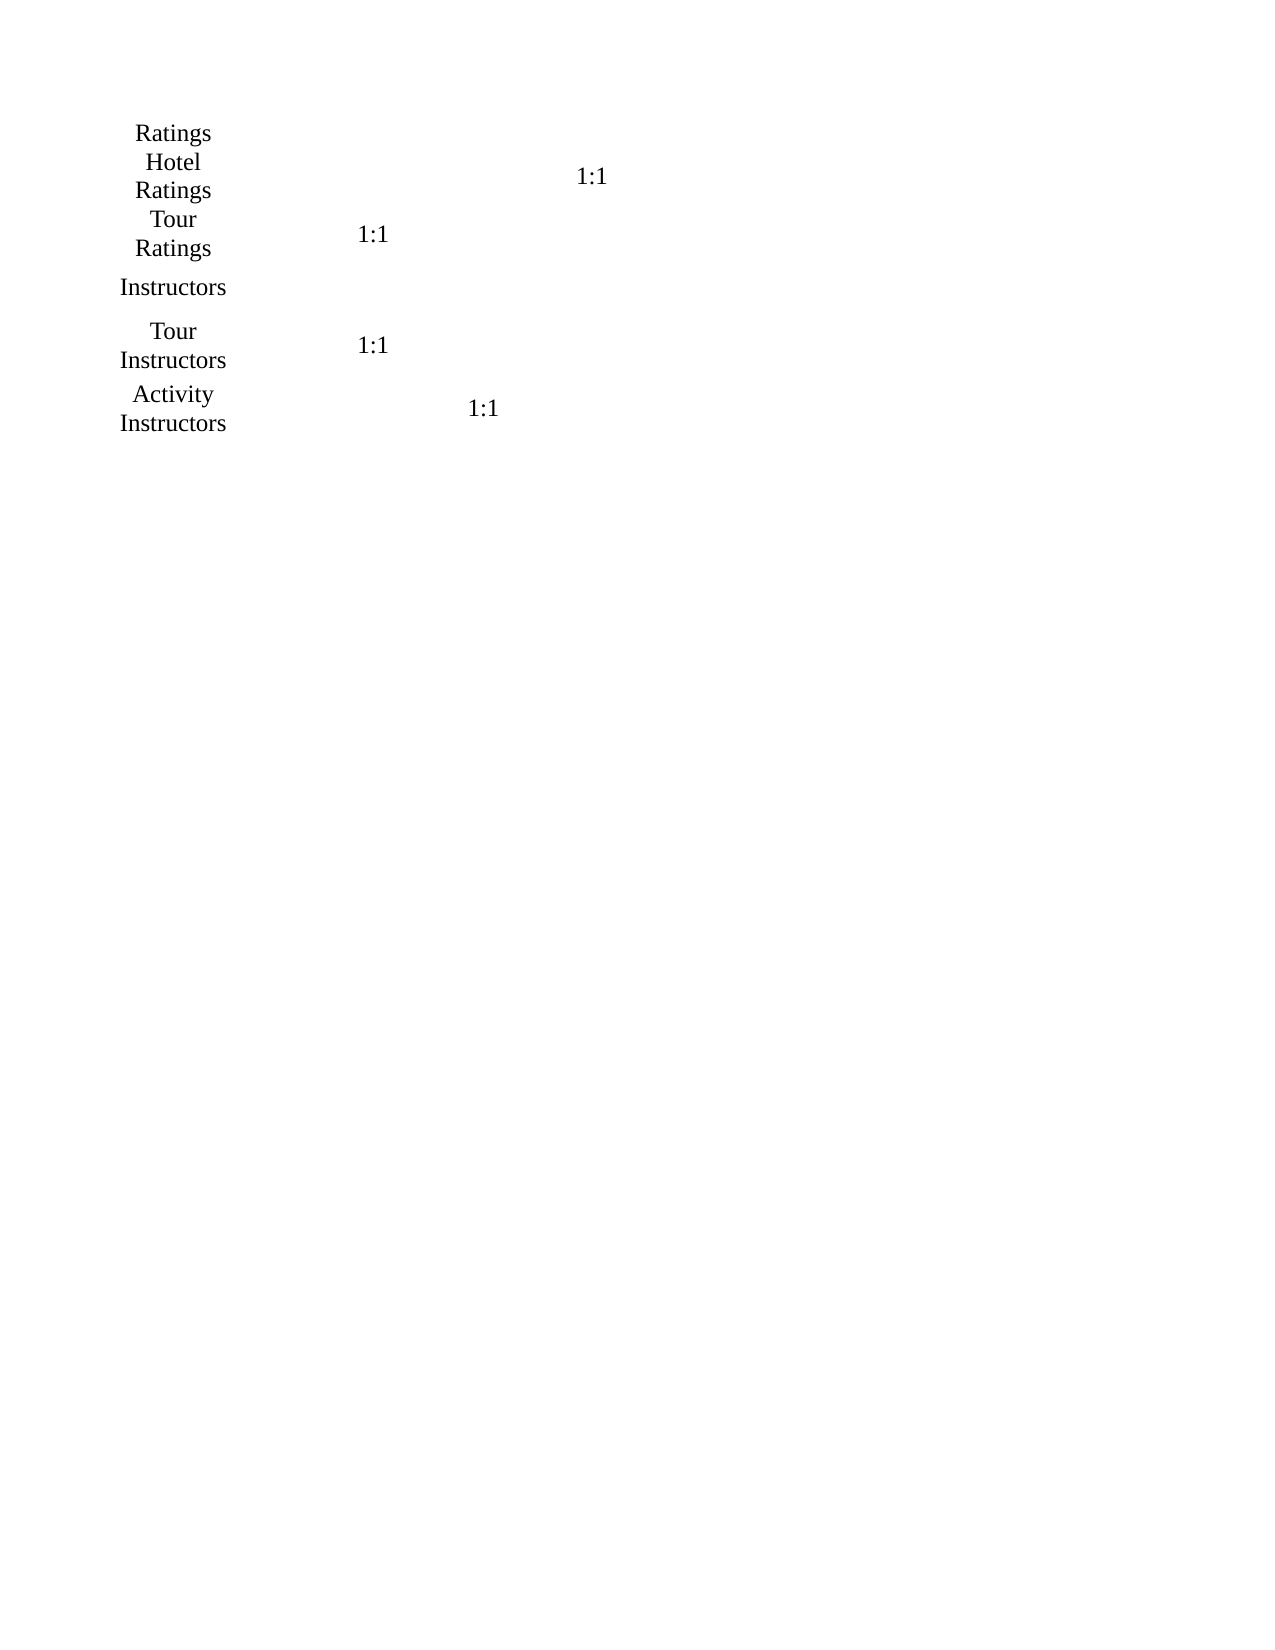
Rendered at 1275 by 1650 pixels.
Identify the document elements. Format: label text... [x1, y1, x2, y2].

table_cell [1138, 262, 1275, 310]
table_cell [997, 147, 1138, 204]
table_cell Hotel Ratings [118, 147, 228, 204]
table_cell [997, 118, 1138, 147]
table_cell [322, 262, 424, 310]
table_cell [322, 379, 424, 437]
table_cell [777, 118, 887, 147]
table_cell [542, 262, 641, 310]
table_cell [228, 310, 322, 379]
table_cell [887, 310, 997, 379]
table_cell [777, 379, 887, 437]
table_cell [424, 147, 542, 204]
table_cell [424, 204, 542, 262]
table_cell Tour Instructors [118, 310, 228, 379]
table_cell [641, 310, 777, 379]
table_cell [424, 310, 542, 379]
table_cell [777, 147, 887, 204]
table_cell [887, 379, 997, 437]
table_cell [1138, 118, 1275, 147]
table_cell [542, 118, 641, 147]
table_cell 1:1 [322, 310, 424, 379]
table_cell [228, 118, 322, 147]
table_cell [887, 147, 997, 204]
table_cell [322, 118, 424, 147]
table_cell Instructors [118, 262, 228, 310]
table_cell [1138, 310, 1275, 379]
table_cell [228, 147, 322, 204]
table_cell [1138, 147, 1275, 204]
table_cell [641, 204, 777, 262]
table_cell [542, 204, 641, 262]
table_cell [887, 262, 997, 310]
table_cell [641, 118, 777, 147]
table_cell [887, 118, 997, 147]
table_cell Tour Ratings [118, 204, 228, 262]
table_cell 1:1 [542, 147, 641, 204]
table_cell [542, 379, 641, 437]
table_cell [777, 262, 887, 310]
table_cell [424, 118, 542, 147]
table_cell 1:1 [424, 379, 542, 437]
table_cell 1:1 [322, 204, 424, 262]
table_cell Activity Instructors [118, 379, 228, 437]
table_cell [542, 310, 641, 379]
table_cell [1138, 204, 1275, 262]
table_cell [997, 204, 1138, 262]
table_cell [997, 262, 1138, 310]
table_cell [228, 262, 322, 310]
table_cell [228, 204, 322, 262]
table_cell Ratings [118, 118, 228, 147]
table_cell [228, 379, 322, 437]
table_cell [424, 262, 542, 310]
table_cell [997, 310, 1138, 379]
table_cell [322, 147, 424, 204]
table_cell [641, 379, 777, 437]
table_cell [997, 379, 1138, 437]
table_cell [1138, 379, 1275, 437]
table_cell [641, 262, 777, 310]
table_cell [777, 204, 887, 262]
table_cell [641, 147, 777, 204]
table_cell [777, 310, 887, 379]
table_cell [887, 204, 997, 262]
